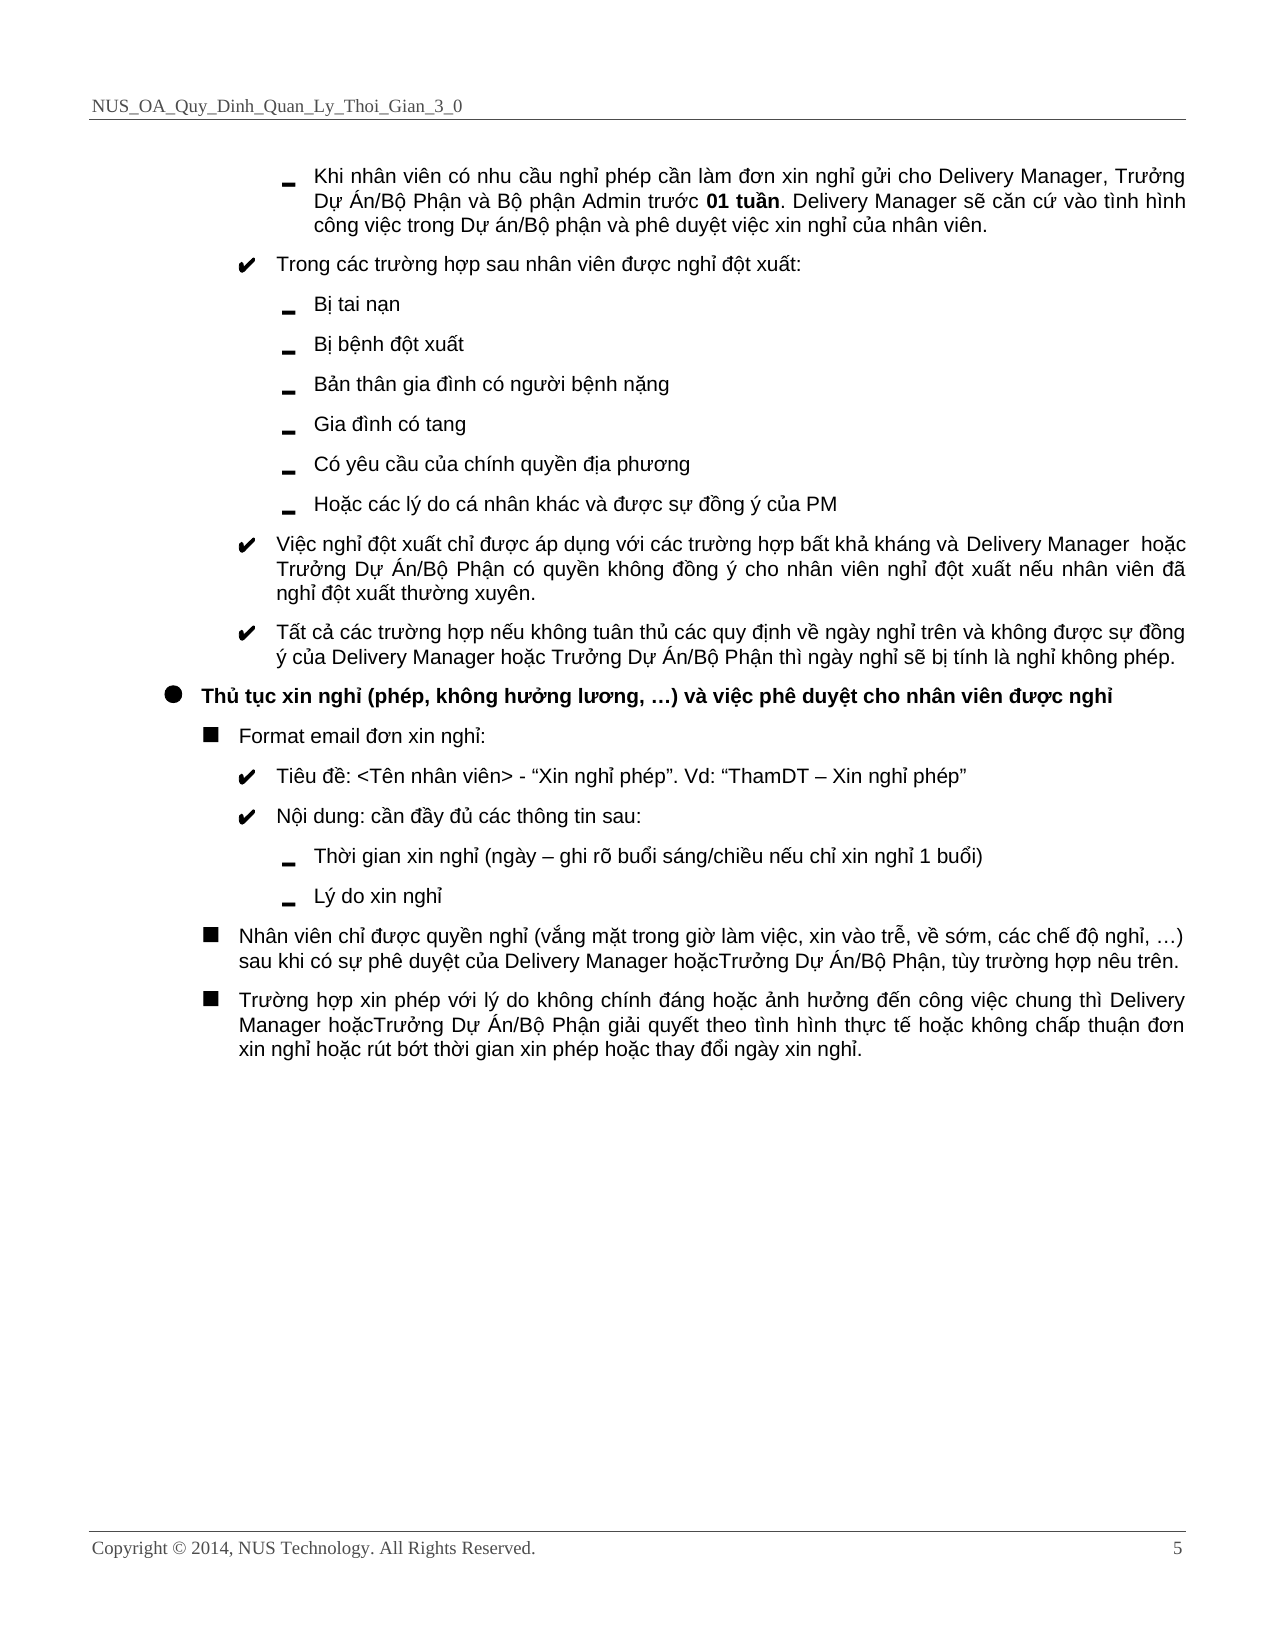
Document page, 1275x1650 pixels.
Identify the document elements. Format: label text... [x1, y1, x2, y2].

list Thủ tục xin nghỉ (phép, không hưởng lương, …) và việc phê duyệt cho nhân viên được nghỉ [163, 684, 1186, 709]
list Bị bệnh đột xuất [276, 332, 1186, 357]
list Gia đình có tang [276, 412, 1186, 437]
list Trong các trường hợp sau nhân viên được nghỉ đột xuất: [238, 252, 1186, 277]
list Nhân viên chỉ được quyền nghỉ (vắng mặt trong giờ làm việc, xin vào trễ, về sớm, các chế độ nghỉ, …) sau khi có sự phê duyệt của Delivery Manager hoặcTrưởng Dự Án/Bộ Phận, tùy trường hợp nêu trên. [201, 924, 1186, 973]
list Thời gian xin nghỉ (ngày – ghi rõ buổi sáng/chiều nếu chỉ xin nghỉ 1 buổi) [276, 844, 1186, 869]
list Việc nghỉ đột xuất chỉ được áp dụng với các trường hợp bất khả kháng và Delivery Manager hoặc Trưởng Dự Án/Bộ Phận có quyền không đồng ý cho nhân viên nghỉ đột xuất nếu nhân viên đã nghỉ đột xuất thường xuyên. [238, 532, 1186, 605]
list Tất cả các trường hợp nếu không tuân thủ các quy định về ngày nghỉ trên và không được sự đồng ý của Delivery Manager hoặc Trưởng Dự Án/Bộ Phận thì ngày nghỉ sẽ bị tính là nghỉ không phép. [238, 620, 1186, 669]
list Nội dung: cần đầy đủ các thông tin sau: [238, 804, 1186, 829]
list Lý do xin nghỉ [276, 884, 1186, 909]
list Tiêu đề: <Tên nhân viên> - “Xin nghỉ phép”. Vd: “ThamDT – Xin nghỉ phép” [238, 764, 1186, 789]
list Trường hợp xin phép với lý do không chính đáng hoặc ảnh hưởng đến công việc chung thì Delivery Manager hoặcTrưởng Dự Án/Bộ Phận giải quyết theo tình hình thực tế hoặc không chấp thuận đơn xin nghỉ hoặc rút bớt thời gian xin phép hoặc thay đổi ngày xin nghỉ. [201, 988, 1186, 1061]
list Có yêu cầu của chính quyền địa phương [276, 452, 1186, 477]
list Khi nhân viên có nhu cầu nghỉ phép cần làm đơn xin nghỉ gửi cho Delivery Manager, Trưởng Dự Án/Bộ Phận và Bộ phận Admin trước 01 tuần. Delivery Manager sẽ căn cứ vào tình hình công việc trong Dự án/Bộ phận và phê duyệt việc xin nghỉ của nhân viên. [276, 164, 1186, 237]
list Bị tai nạn [276, 292, 1186, 317]
list Bản thân gia đình có người bệnh nặng [276, 372, 1186, 397]
list Format email đơn xin nghỉ: [201, 724, 1186, 749]
list Hoặc các lý do cá nhân khác và được sự đồng ý của PM [276, 492, 1186, 517]
